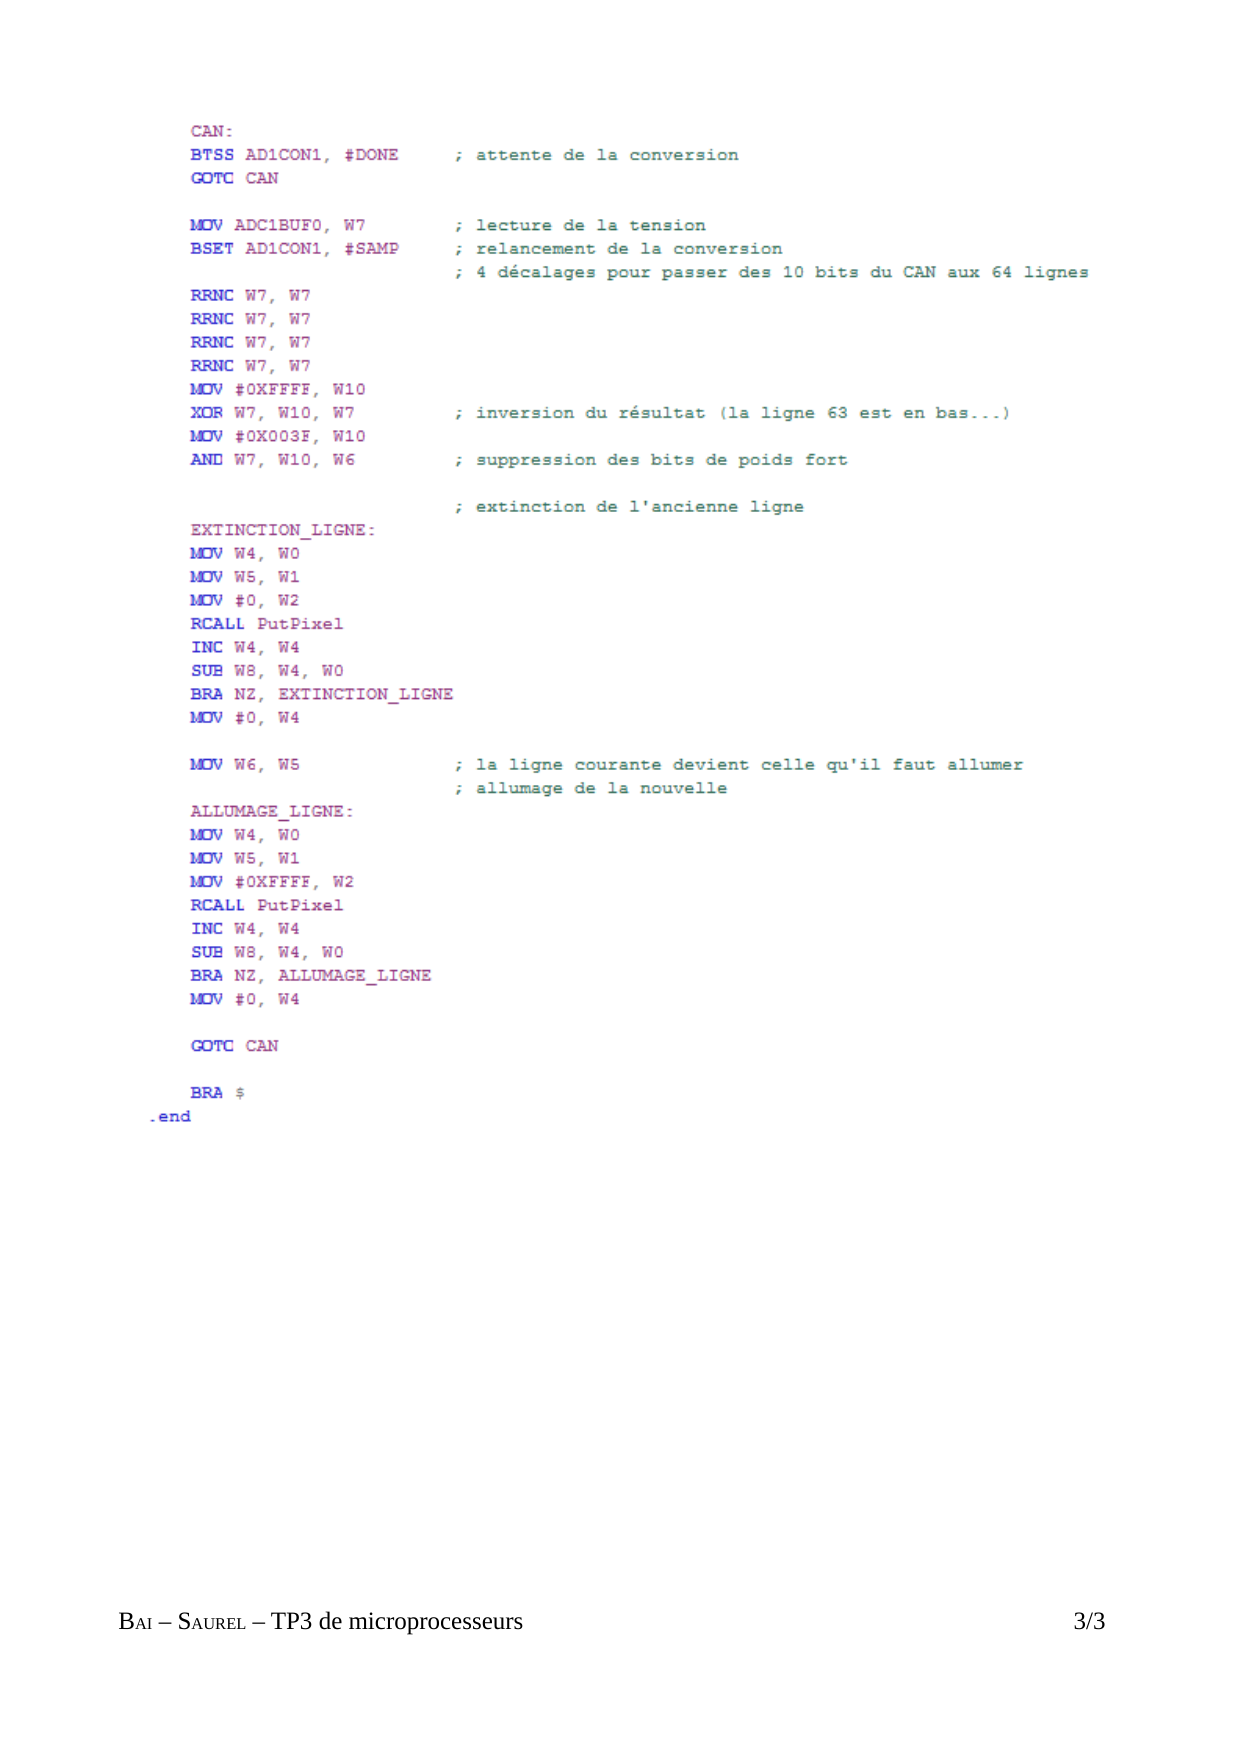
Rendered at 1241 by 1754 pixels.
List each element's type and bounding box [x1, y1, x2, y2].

picture [142, 118, 1099, 1128]
